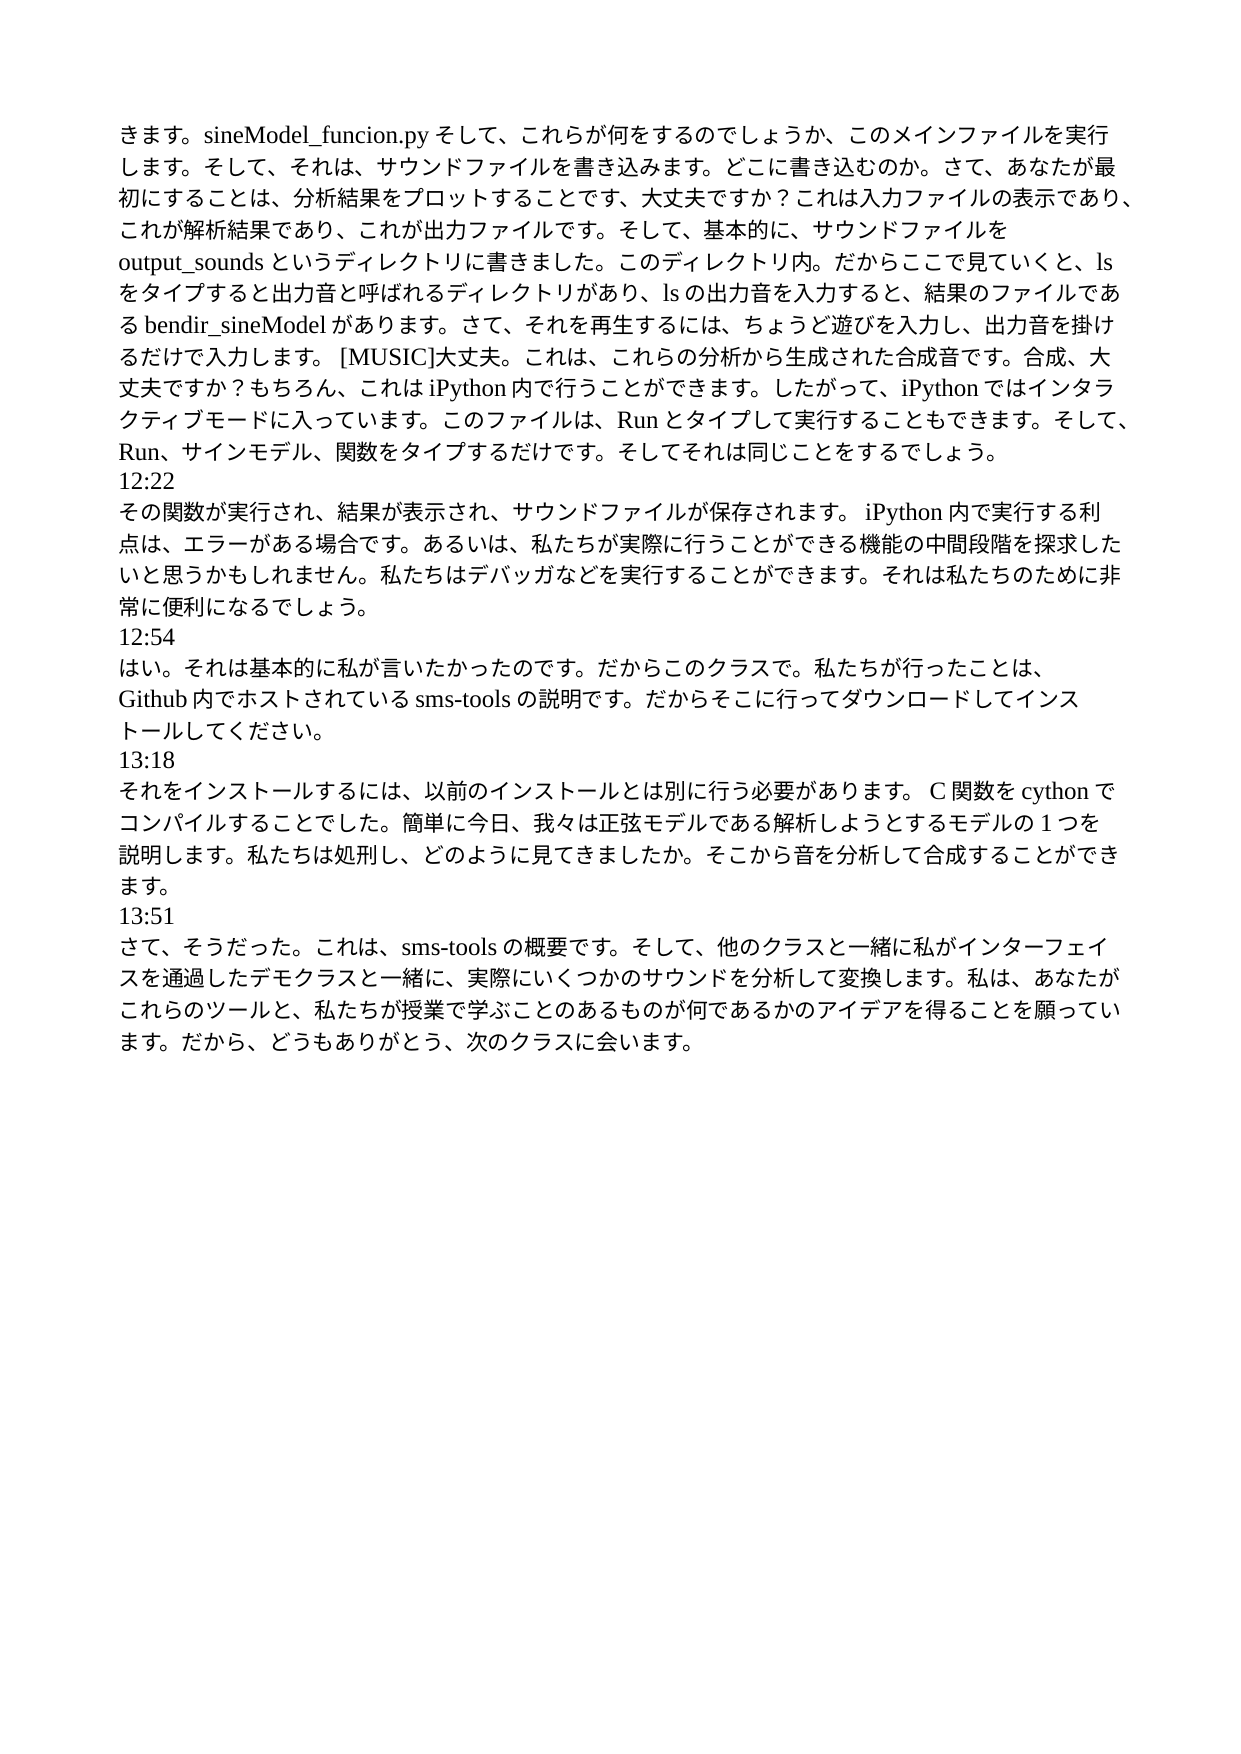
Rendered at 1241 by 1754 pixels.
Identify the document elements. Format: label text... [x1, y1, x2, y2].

text 13:18 [118, 746, 1122, 774]
text さて、これは基本的にはこのファイルの概要であり、実行することができます。モデムのインターフェイスページに行くことができます。私たちはpythonをタイプするだけで、これをタイプすることができます。sineModel_funcion.pyそして、これらが何をするのでしょうか、このメインファイルを実行します。そして、それは、サウンドファイルを書き込みます。どこに書き込むのか。さて、あなたが最初にすることは、分析結果をプロットすることです、大丈夫ですか？これは入力ファイルの表示であり、これが解析結果であり、これが出力ファイルです。そして、基本的に、サウンドファイルをoutput_soundsというディレクトリに書きました。このディレクトリ内。だからここで見ていくと、lsをタイプすると出力音と呼ばれるディレクトリがあり、lsの出力音を入力すると、結果のファイルであるbendir_sineModelがあります。さて、それを再生するには、ちょうど遊びを入力し、出力音を掛けるだけで入力します。 [MUSIC]大丈夫。これは、これらの分析から生成された合成音です。合成、大丈夫ですか？もちろん、これはiPython内で行うことができます。したがって、iPythonではインタラクティブモードに入っています。このファイルは、Runとタイプして実行することもできます。そして、Run、サインモデル、関数をタイプするだけです。そしてそれは同じことをするでしょう。 [118, 118, 1122, 466]
text さて、そうだった。これは、sms-toolsの概要です。そして、他のクラスと一緒に私がインターフェイスを通過したデモクラスと一緒に、実際にいくつかのサウンドを分析して変換します。私は、あなたがこれらのツールと、私たちが授業で学ぶことのあるものが何であるかのアイデアを得ることを願っています。だから、どうもありがとう、次のクラスに会います。 [118, 930, 1122, 1056]
text 12:54 [118, 622, 1122, 651]
text その関数が実行され、結果が表示され、サウンドファイルが保存されます。 iPython内で実行する利点は、エラーがある場合です。あるいは、私たちが実際に行うことができる機能の中間段階を探求したいと思うかもしれません。私たちはデバッガなどを実行することができます。それは私たちのために非常に便利になるでしょう。 [118, 495, 1122, 622]
text 13:51 [118, 901, 1122, 930]
text それをインストールするには、以前のインストールとは別に行う必要があります。 C関数をcythonでコンパイルすることでした。簡単に今日、我々は正弦モデルである解析しようとするモデルの1つを説明します。私たちは処刑し、どのように見てきましたか。そこから音を分析して合成することができます。 [118, 774, 1122, 901]
text 12:22 [118, 466, 1122, 495]
text はい。それは基本的に私が言いたかったのです。だからこのクラスで。私たちが行ったことは、Github内でホストされているsms-toolsの説明です。だからそこに行ってダウンロードしてインストールしてください。 [118, 651, 1122, 746]
